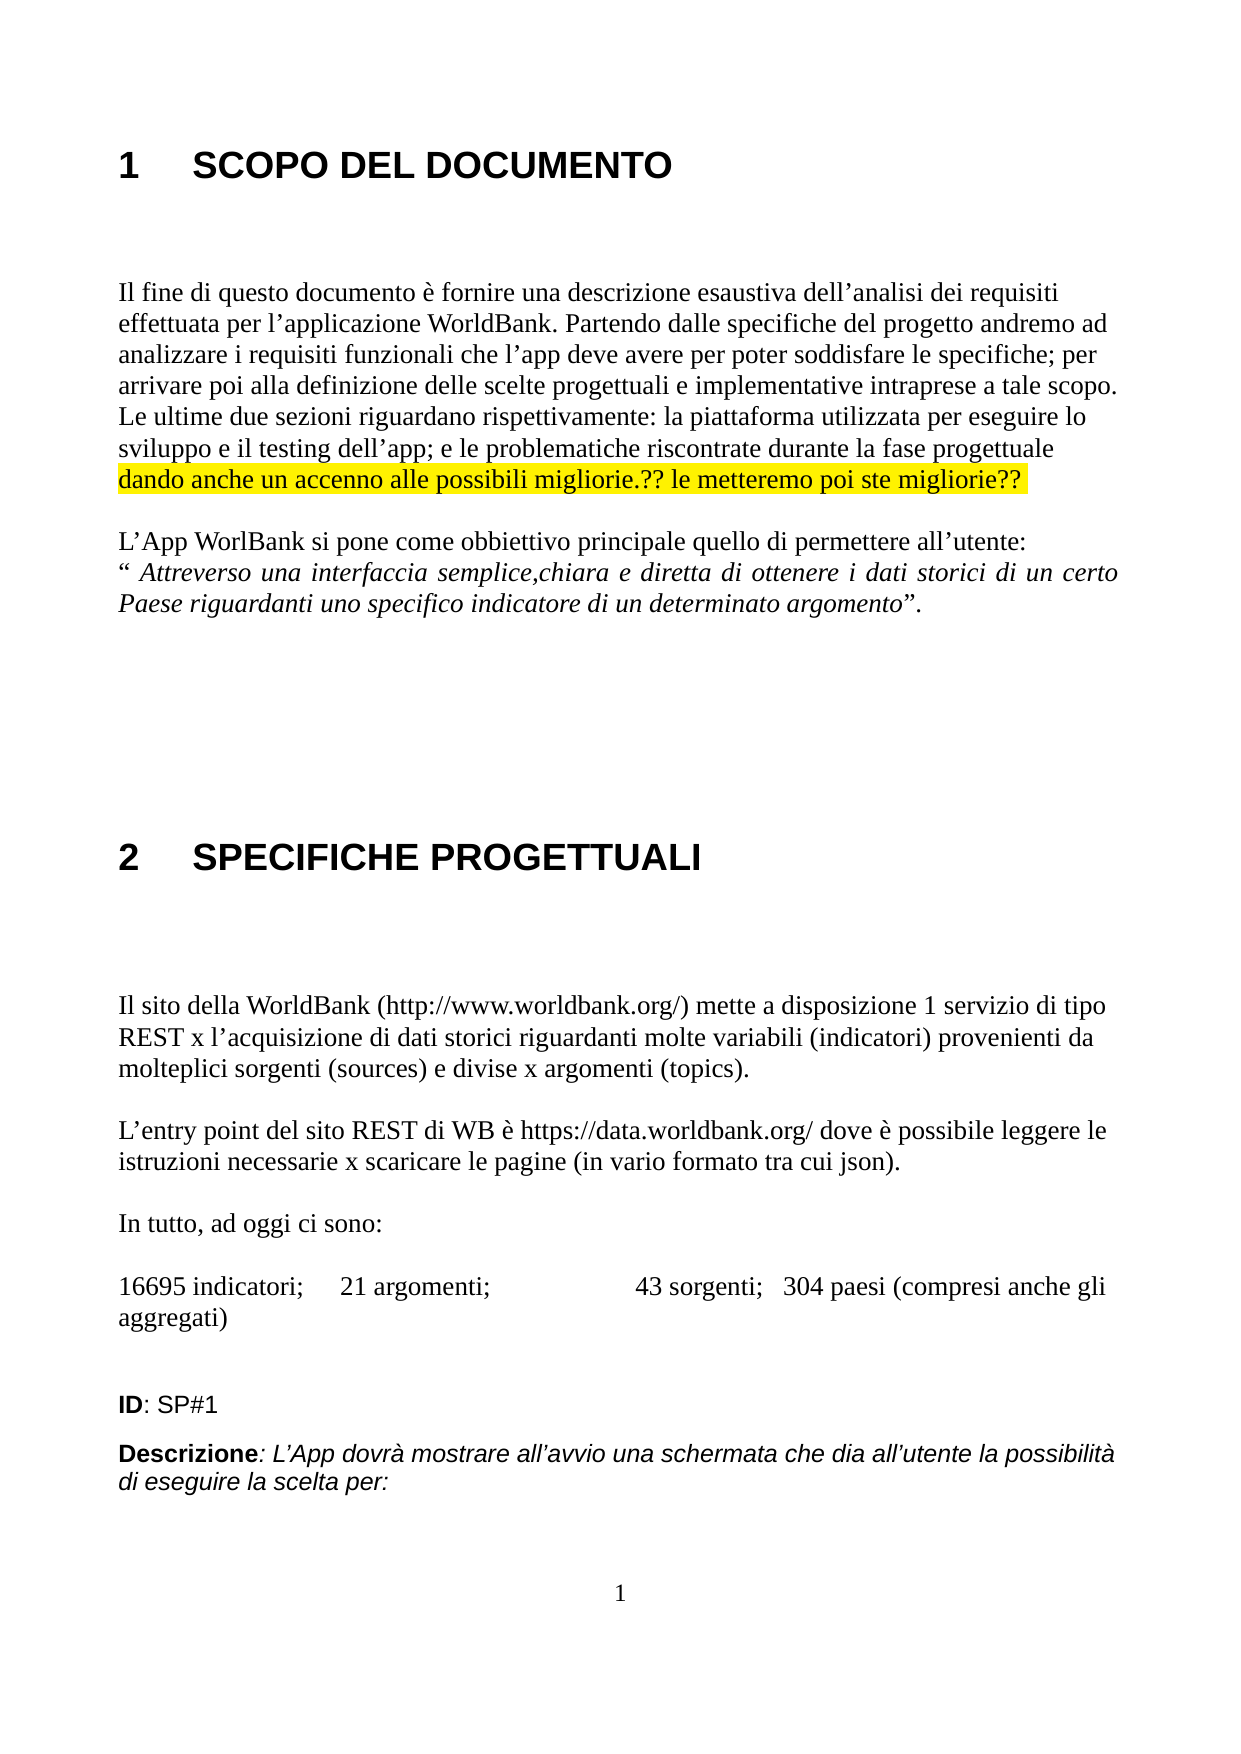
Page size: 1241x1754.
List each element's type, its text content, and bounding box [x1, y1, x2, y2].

text L’App WorlBank si pone come obbiettivo principale quello di permettere all’utente: [118, 525, 1122, 556]
text Le ultime due sezioni riguardano rispettivamente: la piattaforma utilizzata per eseguire lo sviluppo e il testing dell’app; e le problematiche riscontrate durante la fase progettuale dando anche un accenno alle possibili migliorie.?? le metteremo poi ste migliorie?? [118, 401, 1122, 494]
text ID: SP#1 [118, 1389, 1122, 1418]
text Il sito della WorldBank (http://www.worldbank.org/) mette a disposizione 1 servizio di tipo REST x l’acquisizione di dati storici riguardanti molte variabili (indicatori) provenienti da molteplici sorgenti (sources) e divise x argomenti (topics). [118, 989, 1122, 1083]
text  [118, 1239, 1122, 1270]
subtitle 2 SPECIFICHE PROGETTUALI [118, 835, 1122, 879]
text In tutto, ad oggi ci sono: [118, 1207, 1122, 1239]
text 16695 indicatori; 21 argomenti; 43 sorgenti; 304 paesi (compresi anche gli aggregati) [118, 1270, 1122, 1332]
subtitle 1 SCOPO DEL DOCUMENTO [118, 143, 1122, 187]
text L’entry point del sito REST di WB è https://data.worldbank.org/ dove è possibile leggere le istruzioni necessarie x scaricare le pagine (in vario formato tra cui json). [118, 1114, 1122, 1176]
text “ Attreverso una interfaccia semplice,chiara e diretta di ottenere i dati storici di un certo Paese riguardanti uno specifico indicatore di un determinato argomento”. [118, 556, 1122, 618]
text Il fine di questo documento è fornire una descrizione esaustiva dell’analisi dei requisiti effettuata per l’applicazione WorldBank. Partendo dalle specifiche del progetto andremo ad analizzare i requisiti funzionali che l’app deve avere per poter soddisfare le specifiche; per arrivare poi alla definizione delle scelte progettuali e implementative intraprese a tale scopo. [118, 276, 1122, 401]
text Descrizione: L’App dovrà mostrare all’avvio una schermata che dia all’utente la possibilità di eseguire la scelta per: [118, 1439, 1122, 1496]
